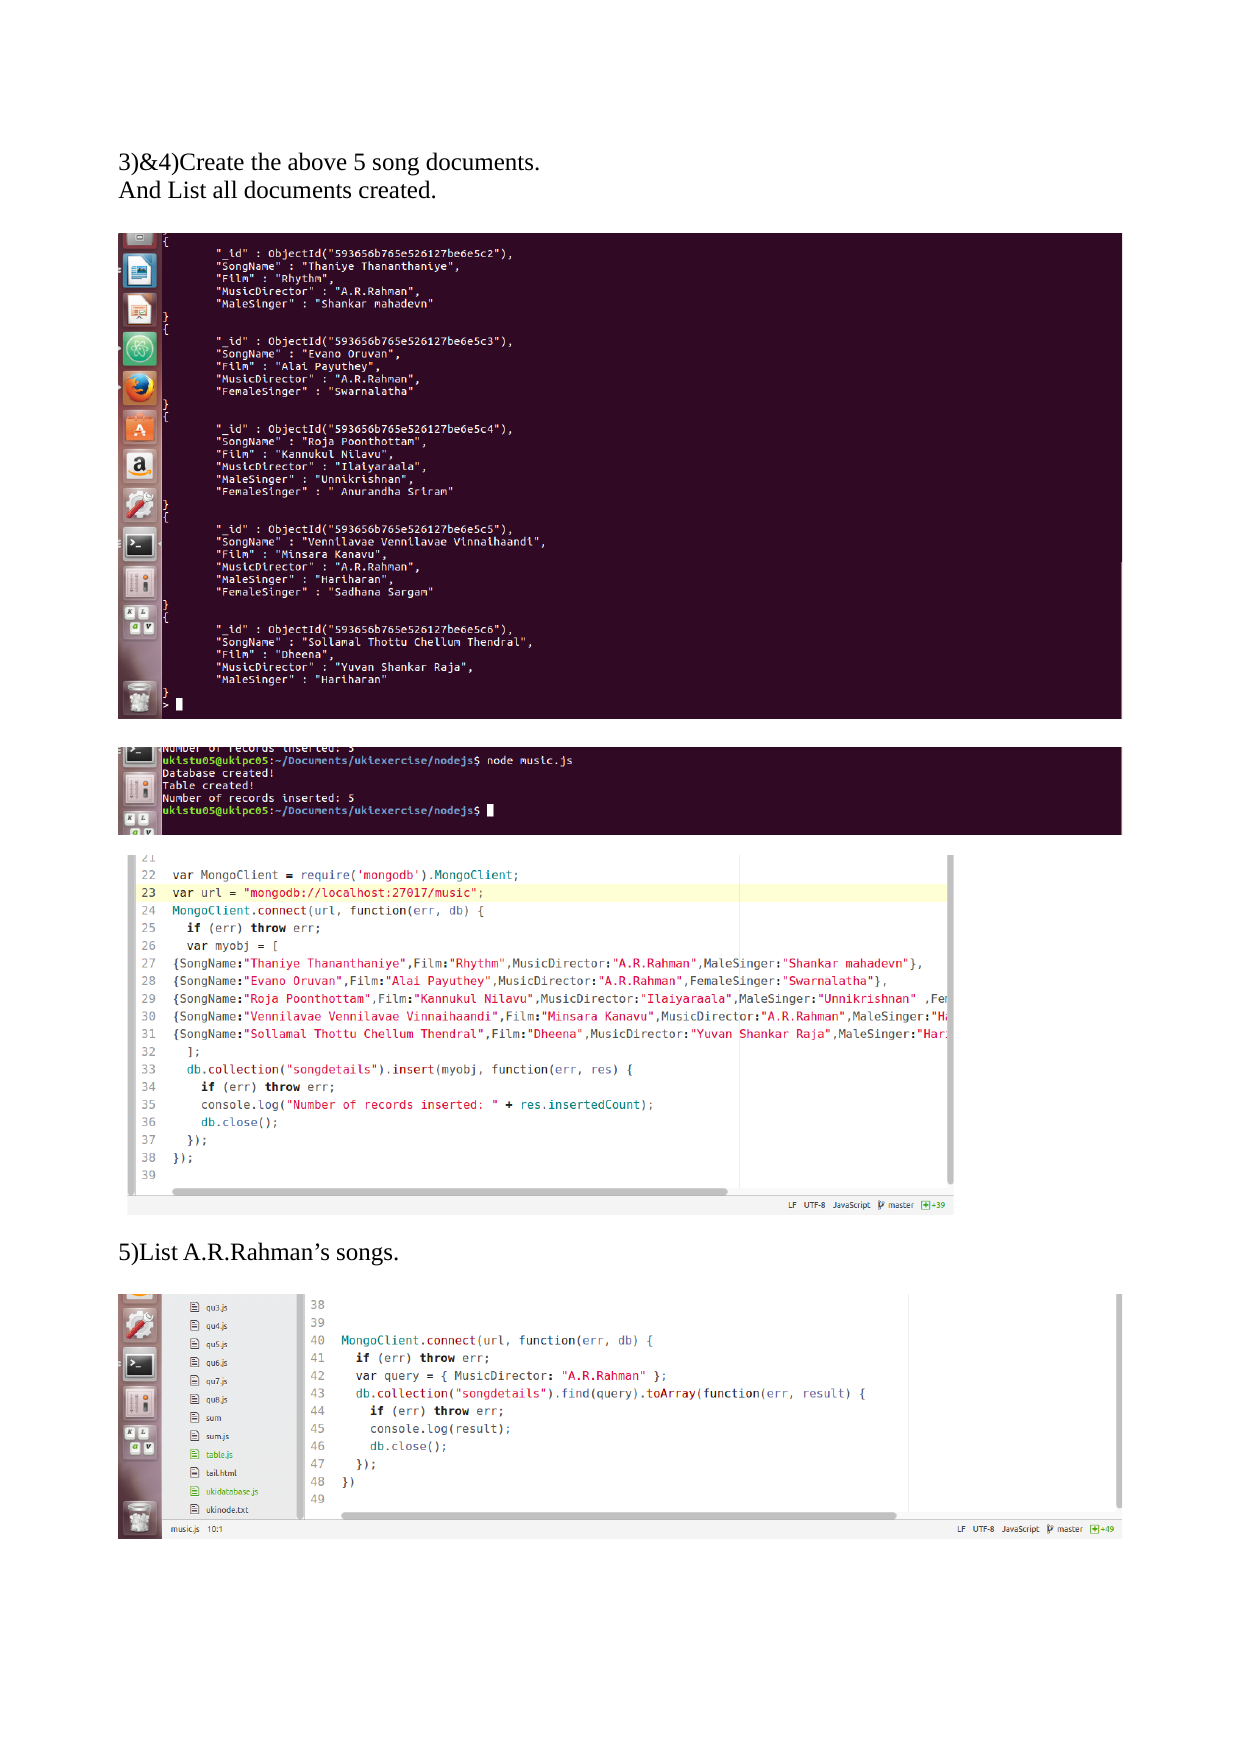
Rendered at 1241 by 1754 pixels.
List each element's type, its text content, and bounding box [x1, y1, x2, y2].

picture [118, 1294, 1123, 1539]
text 3)&4)Create the above 5 song documents. [118, 147, 1122, 176]
text And List all documents created. [118, 176, 1122, 204]
picture [118, 756, 1123, 835]
picture [118, 233, 1123, 719]
picture [127, 855, 954, 1215]
text 5)List A.R.Rahman’s songs. [118, 1237, 1122, 1265]
